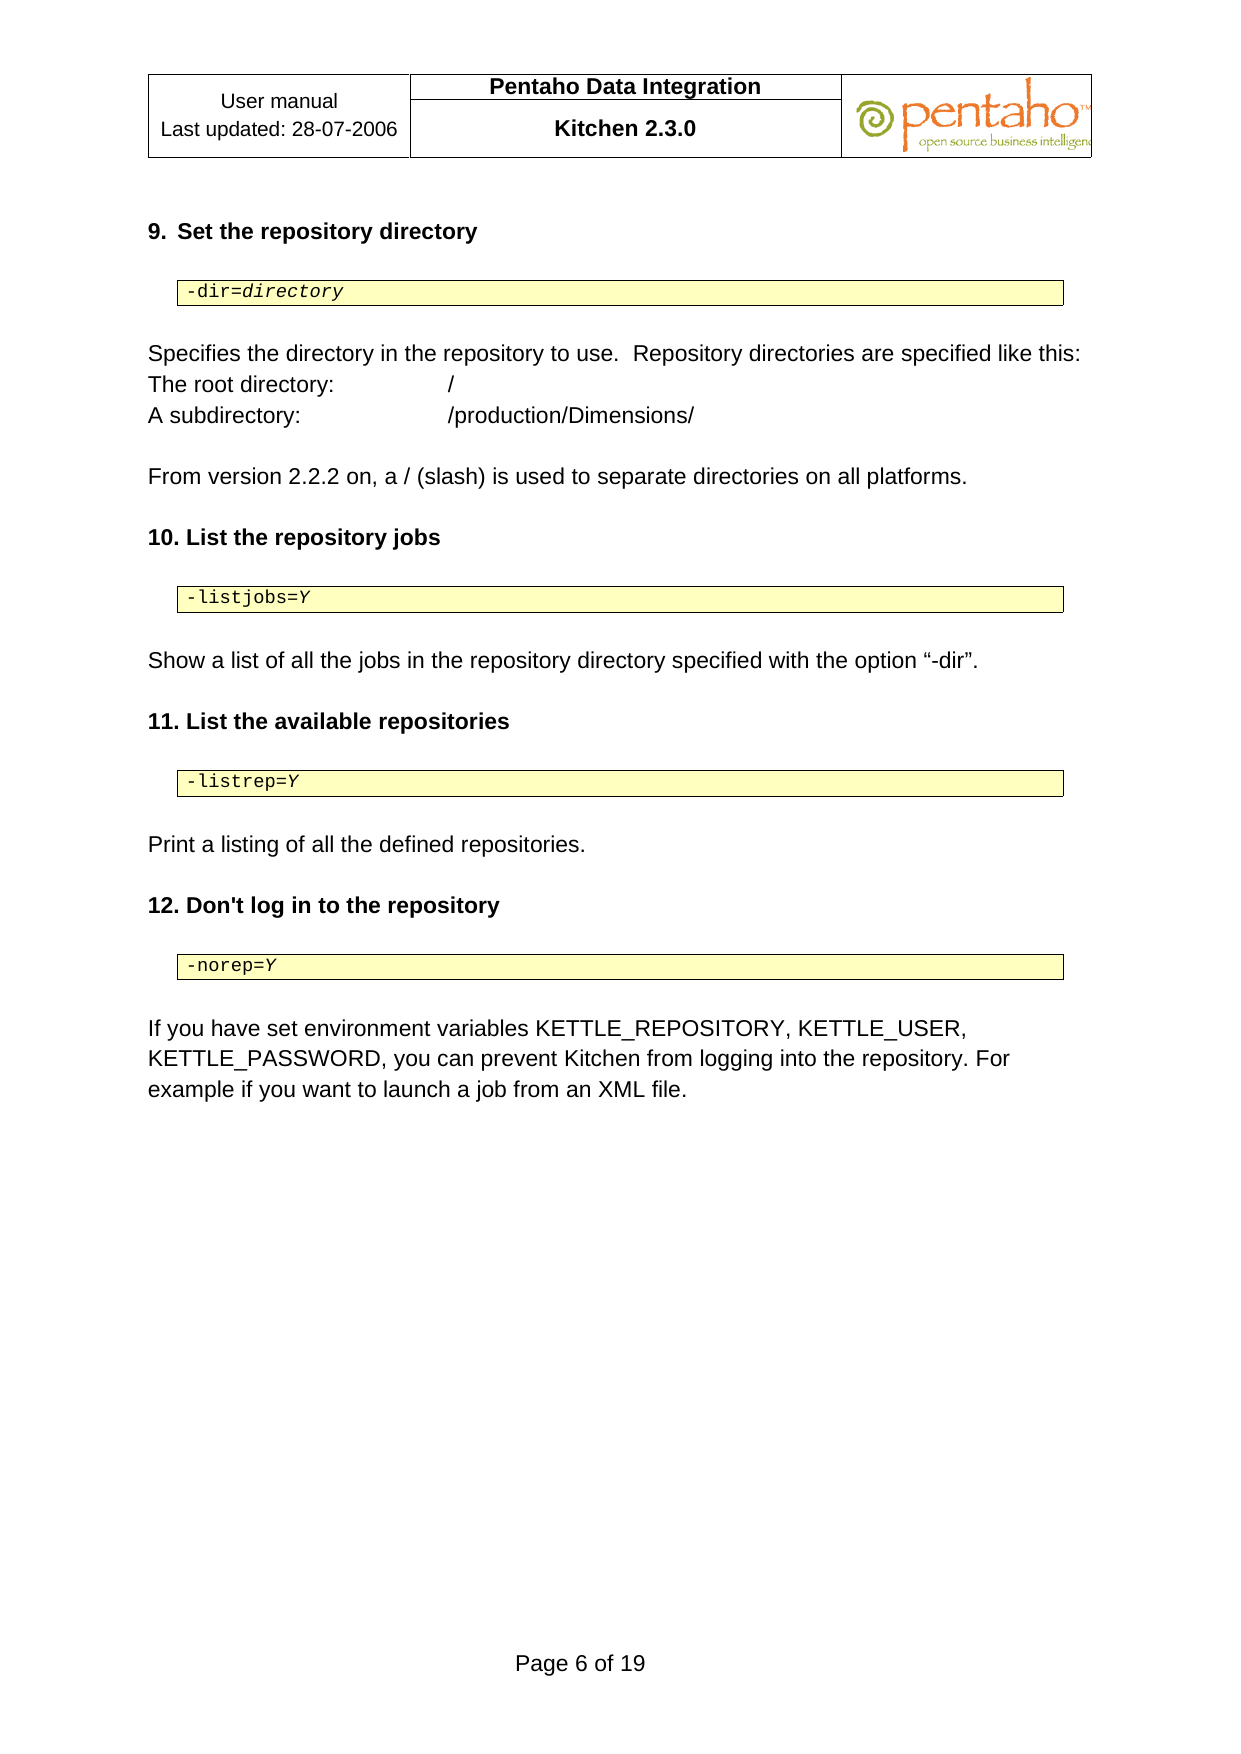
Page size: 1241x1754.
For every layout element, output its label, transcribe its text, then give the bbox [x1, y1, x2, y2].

list Set the repository directory [148, 218, 1092, 244]
text Show a list of all the jobs in the repository directory specified with the option “-dir”. [148, 648, 1092, 673]
text -norep=Y [178, 955, 1063, 979]
list List the repository jobs [148, 525, 1092, 550]
list List the available repositories [148, 709, 1092, 734]
text A subdirectory: /production/Dimensions/ [148, 402, 1092, 428]
text If you have set environment variables KETTLE_REPOSITORY, KETTLE_USER, KETTLE_PASSWORD, you can prevent Kitchen from logging into the repository. For example if you want to launch a job from an XML file. [148, 1016, 1092, 1102]
text The root directory: / [148, 372, 1092, 397]
text -listrep=Y [178, 771, 1063, 796]
text -listjobs=Y [178, 587, 1063, 612]
text -dir=directory [178, 281, 1063, 305]
list Don't log in to the repository [148, 893, 1092, 918]
text Print a listing of all the defined repositories. [148, 832, 1092, 857]
text Specifies the directory in the repository to use. Repository directories are specified like this: [148, 341, 1092, 367]
text From version 2.2.2 on, a / (slash) is used to separate directories on all platforms. [148, 464, 1092, 489]
